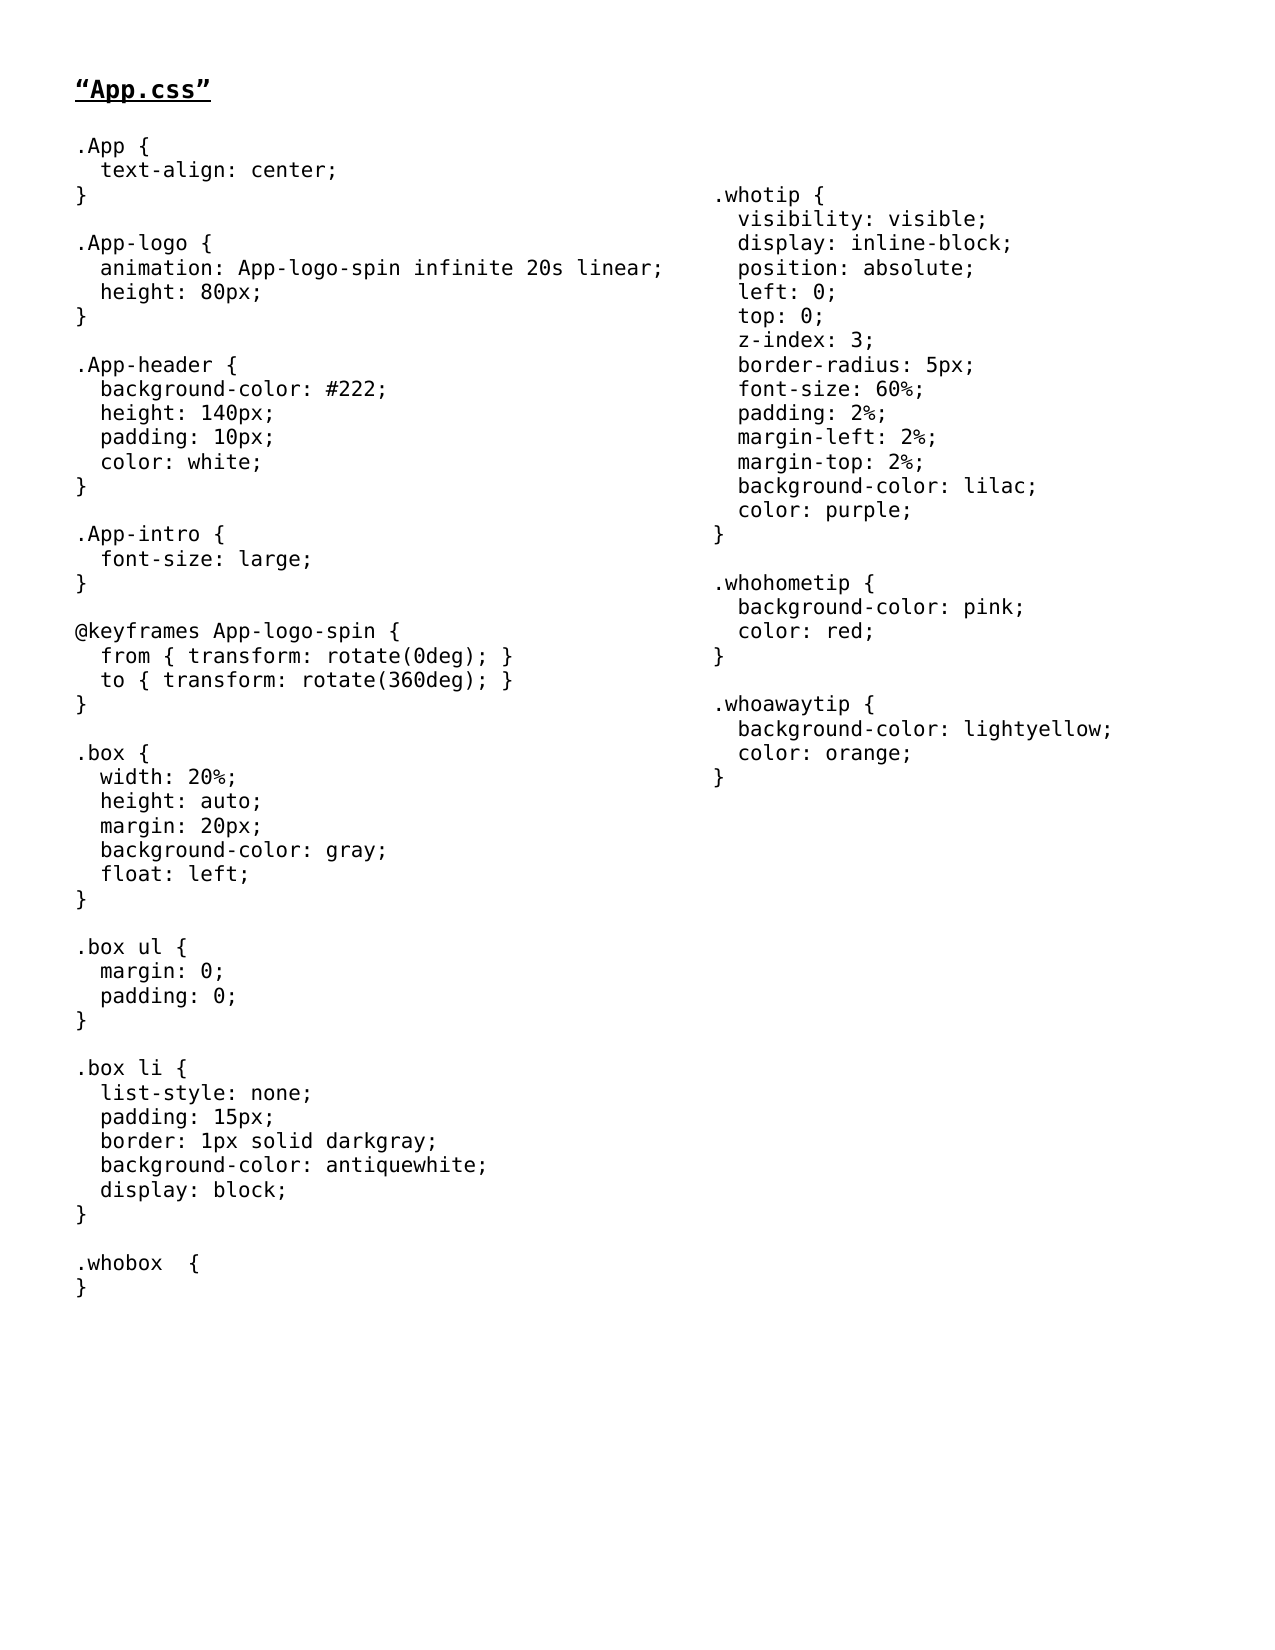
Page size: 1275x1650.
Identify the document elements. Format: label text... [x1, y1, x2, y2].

text } [712, 522, 1200, 547]
text background-color: antiquewhite; [75, 1153, 675, 1178]
text .box li { [75, 1056, 675, 1081]
text margin: 20px; [75, 814, 675, 838]
text .App-logo { [75, 231, 675, 256]
text border: 1px solid darkgray; [75, 1129, 675, 1153]
text .box ul { [75, 935, 675, 959]
text z-index: 3; [712, 328, 1200, 353]
text display: block; [75, 1178, 675, 1202]
text .whohometip { [712, 571, 1200, 595]
text } [75, 1275, 675, 1299]
text } [712, 765, 1200, 789]
text padding: 2%; [712, 401, 1200, 425]
text margin: 0; [75, 959, 675, 984]
text background-color: lightyellow; [712, 717, 1200, 741]
text .whotip { [712, 183, 1200, 207]
text } [75, 571, 675, 595]
text width: 20%; [75, 765, 675, 789]
text top: 0; [712, 304, 1200, 328]
text padding: 15px; [75, 1105, 675, 1129]
text position: absolute; [712, 256, 1200, 280]
text padding: 10px; [75, 425, 675, 450]
text .whobox { [75, 1251, 675, 1275]
text text-align: center; [75, 158, 675, 183]
text font-size: 60%; [712, 377, 1200, 401]
text visibility: visible; [712, 207, 1200, 231]
text background-color: gray; [75, 838, 675, 862]
text left: 0; [712, 280, 1200, 304]
text .App-header { [75, 353, 675, 377]
text } [75, 183, 675, 207]
text } [75, 1008, 675, 1032]
text height: 140px; [75, 401, 675, 425]
text to { transform: rotate(360deg); } [75, 668, 675, 692]
text background-color: #222; [75, 377, 675, 401]
text padding: 0; [75, 984, 675, 1008]
text background-color: pink; [712, 595, 1200, 619]
text .whoawaytip { [712, 692, 1200, 717]
text } [75, 1202, 675, 1226]
text margin-left: 2%; [712, 425, 1200, 450]
text .box { [75, 741, 675, 765]
text display: inline-block; [712, 231, 1200, 256]
text } [75, 887, 675, 911]
text color: white; [75, 450, 675, 474]
text animation: App-logo-spin infinite 20s linear; [75, 256, 675, 280]
text color: orange; [712, 741, 1200, 765]
text float: left; [75, 862, 675, 887]
text .App-intro { [75, 522, 675, 547]
text height: auto; [75, 789, 675, 814]
text } [75, 304, 675, 328]
text from { transform: rotate(0deg); } [75, 644, 675, 668]
text } [712, 644, 1200, 668]
text height: 80px; [75, 280, 675, 304]
text color: purple; [712, 498, 1200, 522]
text margin-top: 2%; [712, 450, 1200, 474]
text border-radius: 5px; [712, 353, 1200, 377]
text @keyframes App-logo-spin { [75, 619, 675, 644]
text list-style: none; [75, 1081, 675, 1105]
text } [75, 474, 675, 498]
text color: red; [712, 619, 1200, 644]
text font-size: large; [75, 547, 675, 571]
text .App { [75, 134, 675, 158]
text } [75, 692, 675, 717]
text background-color: lilac; [712, 474, 1200, 498]
